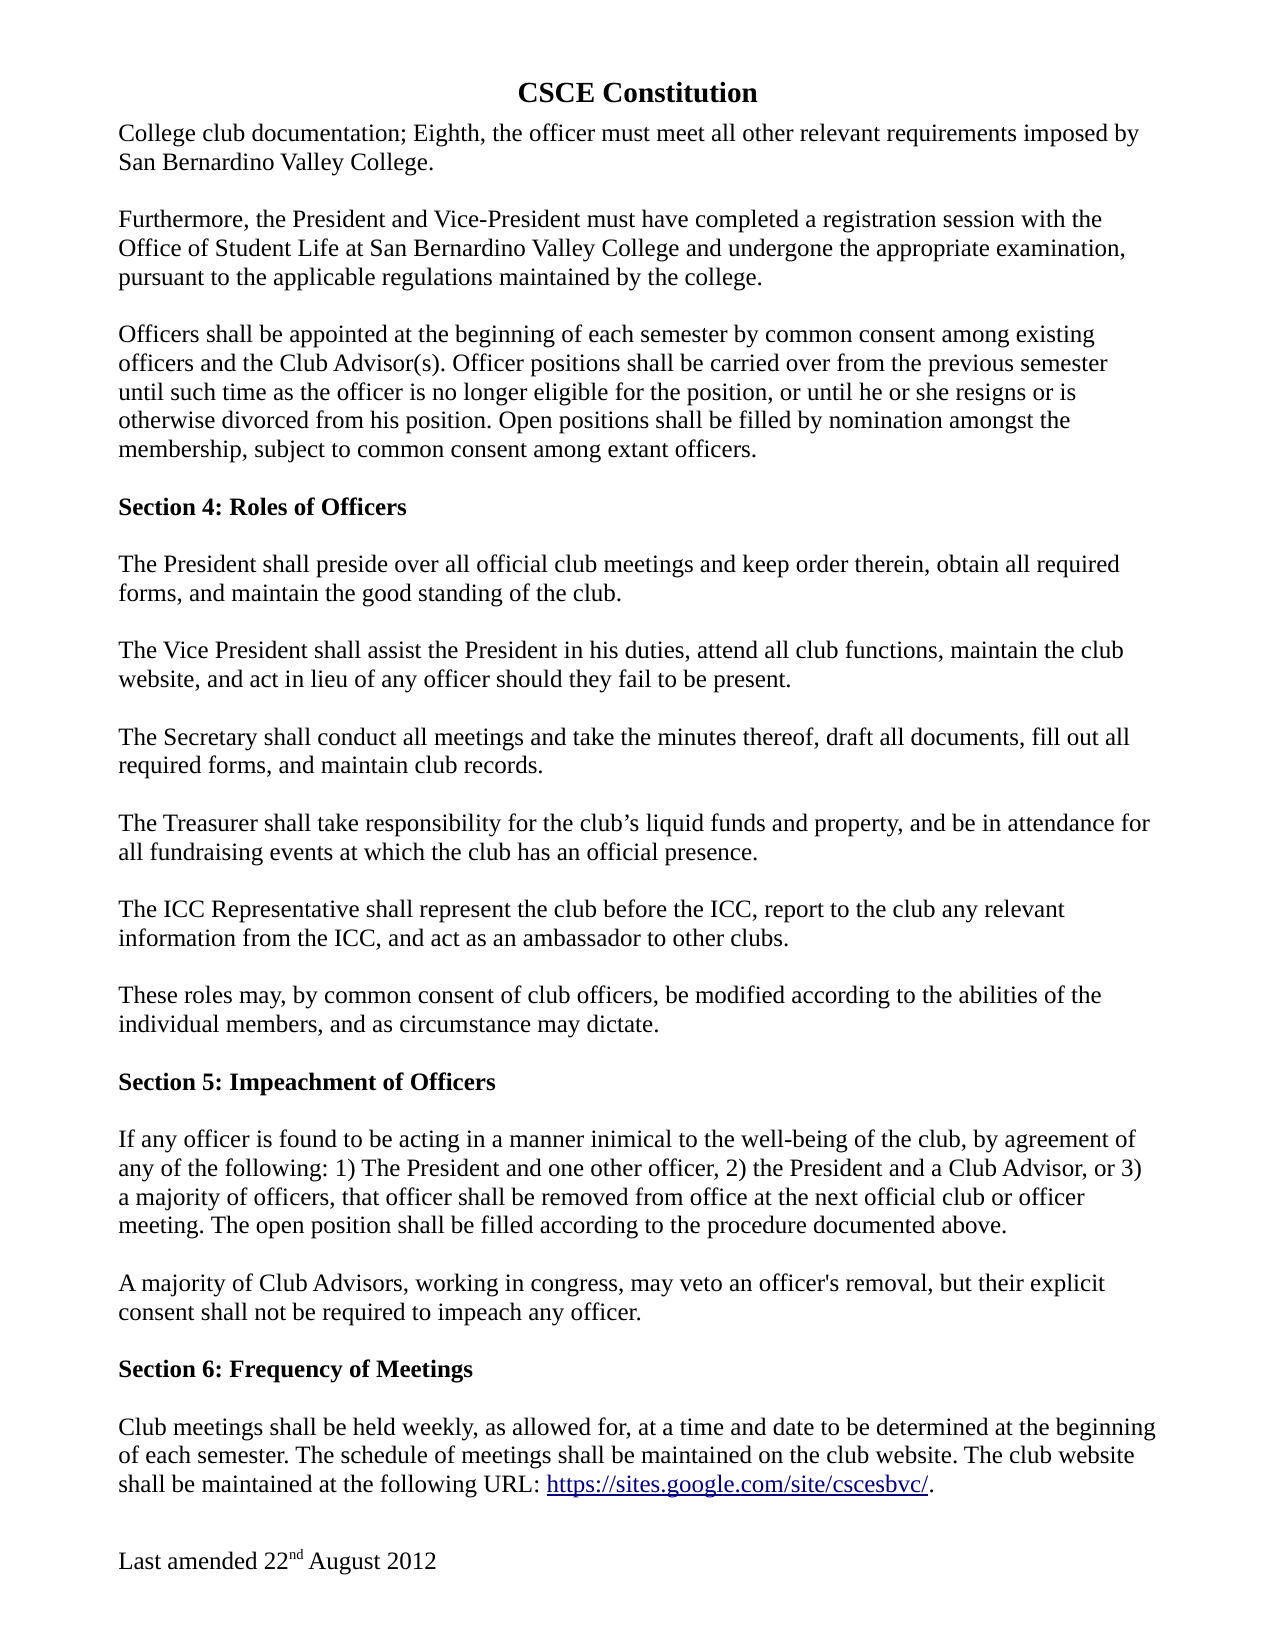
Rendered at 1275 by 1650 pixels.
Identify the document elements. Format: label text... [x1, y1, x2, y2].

text Section 4: Roles of Officers [118, 492, 1157, 521]
text The Treasurer shall take responsibility for the club’s liquid funds and property, and be in attendance for all fundraising events at which the club has an official presence. [118, 808, 1157, 866]
text The ICC Representative shall represent the club before the ICC, report to the club any relevant information from the ICC, and act as an ambassador to other clubs. [118, 894, 1157, 952]
text Section 5: Impeachment of Officers [118, 1067, 1157, 1096]
text The Vice President shall assist the President in his duties, attend all club functions, maintain the club website, and act in lieu of any officer should they fail to be present. [118, 636, 1157, 693]
text Club meetings shall be held weekly, as allowed for, at a time and date to be determined at the beginning of each semester. The schedule of meetings shall be maintained on the club website. The club website shall be maintained at the following URL: https://sites.google.com/site/cscesbvc/. [118, 1412, 1157, 1498]
text A majority of Club Advisors, working in congress, may veto an officer's removal, but their explicit consent shall not be required to impeach any officer. [118, 1268, 1157, 1326]
text College club documentation; Eighth, the officer must meet all other relevant requirements imposed by San Bernardino Valley College. [118, 118, 1157, 176]
text If any officer is found to be acting in a manner inimical to the well-being of the club, by agreement of any of the following: 1) The President and one other officer, 2) the President and a Club Advisor, or 3) a majority of officers, that officer shall be removed from office at the next official club or officer meeting. The open position shall be filled according to the procedure documented above. [118, 1124, 1157, 1239]
text Officers shall be appointed at the beginning of each semester by common consent among existing officers and the Club Advisor(s). Officer positions shall be carried over from the previous semester until such time as the officer is no longer eligible for the position, or until he or she resigns or is otherwise divorced from his position. Open positions shall be filled by nomination amongst the membership, subject to common consent among extant officers. [118, 319, 1157, 463]
text Section 6: Frequency of Meetings [118, 1354, 1157, 1383]
text Furthermore, the President and Vice-President must have completed a registration session with the Office of Student Life at San Bernardino Valley College and undergone the appropriate examination, pursuant to the applicable regulations maintained by the college. [118, 204, 1157, 291]
text The President shall preside over all official club meetings and keep order therein, obtain all required forms, and maintain the good standing of the club. [118, 549, 1157, 607]
text The Secretary shall conduct all meetings and take the minutes thereof, draft all documents, fill out all required forms, and maintain club records. [118, 722, 1157, 779]
text These roles may, by common consent of club officers, be modified according to the abilities of the individual members, and as circumstance may dictate. [118, 981, 1157, 1038]
